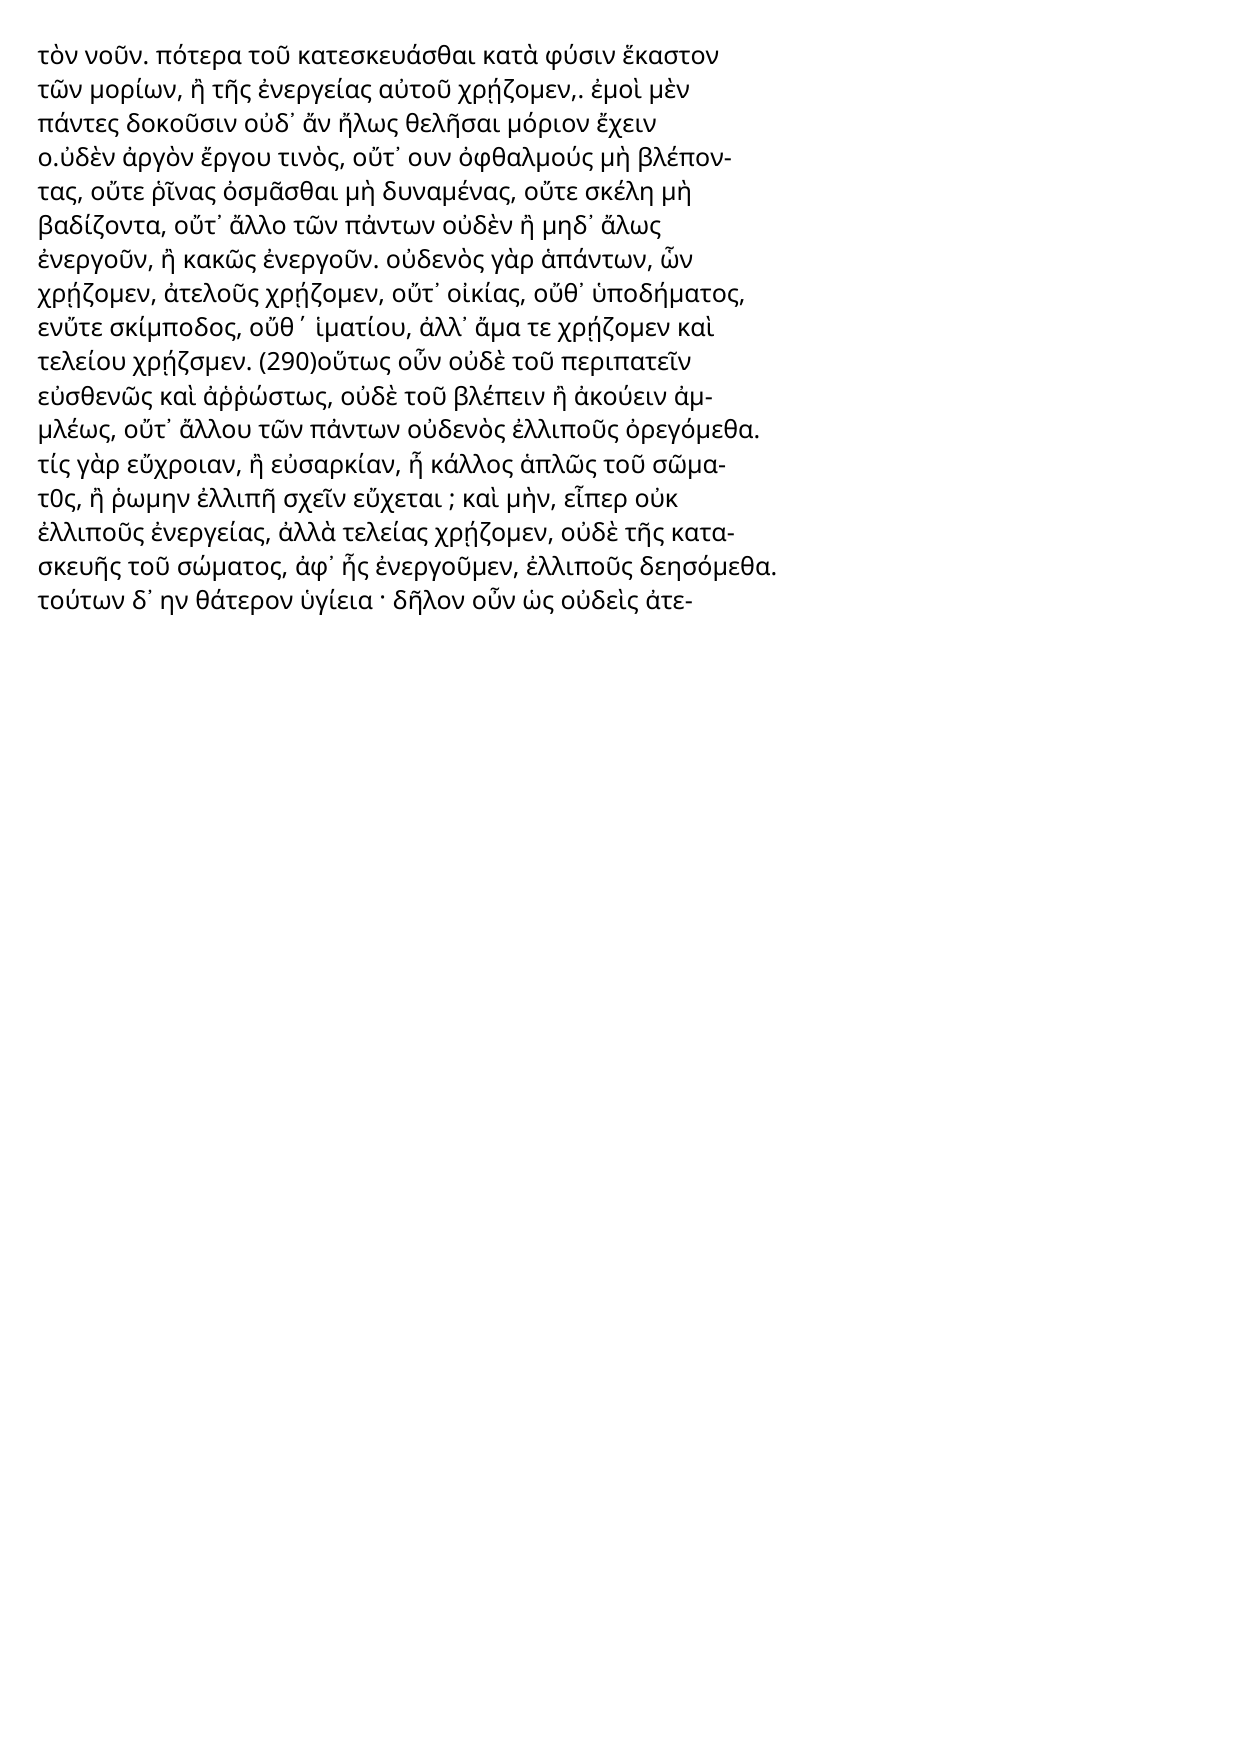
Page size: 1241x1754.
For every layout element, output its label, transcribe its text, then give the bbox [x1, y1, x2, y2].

text τὸν νοῦν. πότερα τοῦ κατεσκευάσθαι κατὰ φύσιν ἕκαστον τῶν μορίων, ἢ τῆς ἐνεργείας αὐτοῦ χρῄζομεν,. ἐμοὶ μὲν πάντες δοκοῦσιν οὐδ᾽ ἄν ἤλως θελῆσαι μόριον ἔχειν ο.ὐδὲν ἀργὸν ἔργου τινὸς, οὔτ᾽ ουν ὀφθαλμούς μὴ βλέπον- τας, οὔτε ῥῖνας ὀσμᾶσθαι μὴ δυναμένας, οὔτε σκέλη μὴ βαδίζοντα, οὔτ᾽ ἄλλο τῶν πἀντων οὐδὲν ἢ μηδ᾽ ἄλως ἐνεργοῦν, ἢ κακῶς ἐνεργοῦν. οὐδενὸς γὰρ ἁπάντων, ὧν χρῄζομεν, ἀτελοῦς χρῄζομεν, οὔτ᾽ οἰκίας, οὔθ᾽ ὑποδήματος, ενὔτε σκίμποδος, οὔθ΄ ἱματίου, ἀλλ᾽ ἄμα τε χρῄζομεν καὶ τελείου χρῄζσμεν. (290)οὕτως οὖν οὐδὲ τοῦ περιπατεῖν εὐσθενῶς καὶ ἀῥῥώστως, οὐδὲ τοῦ βλέπειν ἢ ἀκούειν ἀμ- μλέως, οὔτ᾽ ἄλλου τῶν πἀντων οὐδενὸς ἐλλιποῦς ὀρεγόμεθα. τίς γὰρ εὔχροιαν, ἢ εὐσαρκίαν, ἦ κάλλος ἁπλῶς τοῦ σῶμα- τ0ς, ἢ ῥωμην ἐλλιπῆ σχεῖν εὔχεται ; καὶ μὴν, εἶπερ οὐκ ἐλλιποῦς ἐνεργείας, ἀλλὰ τελείας χρῄζομεν, οὐδὲ τῆς κατα- σκευῆς τοῦ σώματος, ἀφ᾽ ἦς ἐνεργοῦμεν, ἐλλιποῦς δεησόμεθα. τούτων δ᾽ ην θάτερον ὑγίεια · δῆλον οὖν ὡς οὐδεὶς ἀτε- [37, 37, 1203, 617]
